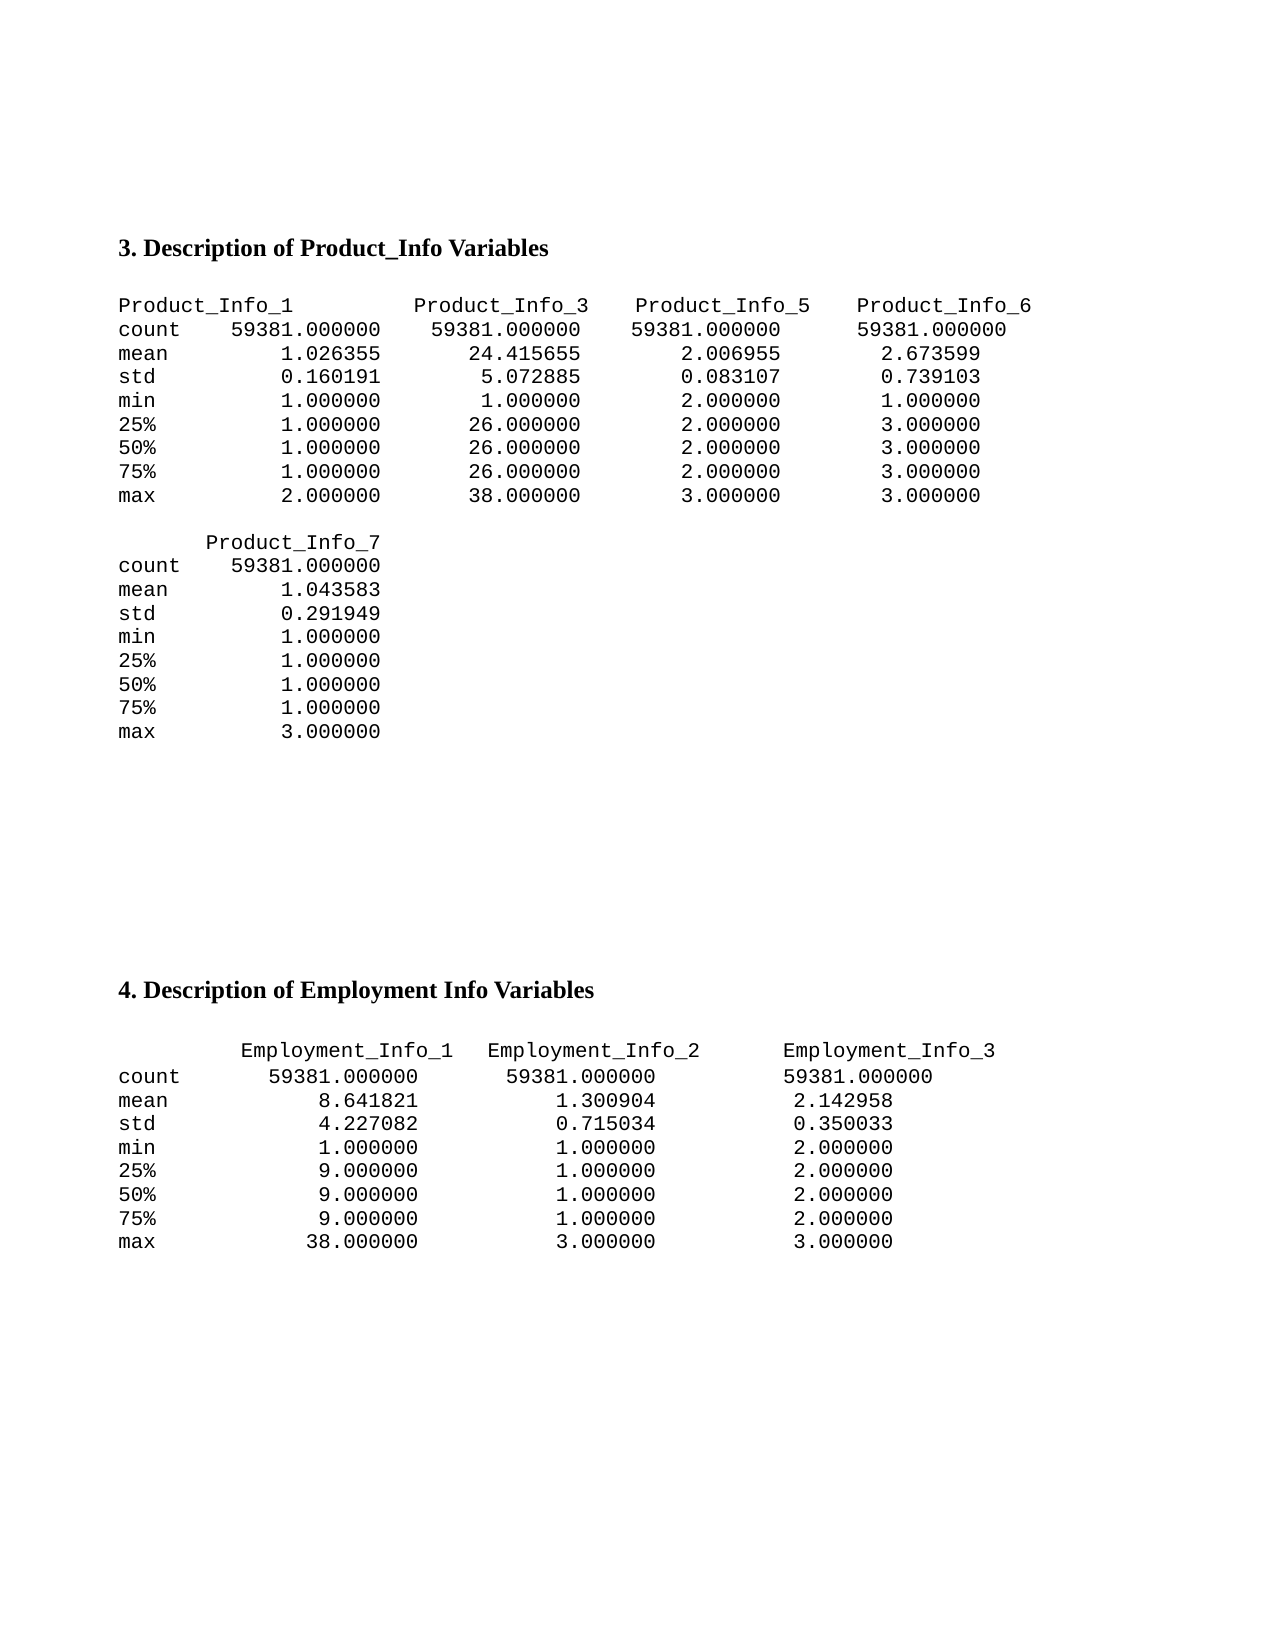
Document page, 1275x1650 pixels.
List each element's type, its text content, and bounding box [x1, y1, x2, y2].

text 50% 1.000000 26.000000 2.000000 3.000000 [118, 437, 1157, 461]
text mean 1.026355 24.415655 2.006955 2.673599 [118, 343, 1157, 366]
text min 1.000000 [118, 626, 1157, 650]
text count 59381.000000 59381.000000 59381.000000 [118, 1066, 1157, 1089]
text max 3.000000 [118, 721, 1157, 745]
text Product_Info_7 [118, 532, 1157, 556]
text count 59381.000000 [118, 556, 1157, 579]
text 75% 1.000000 [118, 697, 1157, 721]
text 75% 9.000000 1.000000 2.000000 [118, 1208, 1157, 1231]
text 3. Description of Product_Info Variables [118, 233, 1157, 262]
text 25% 1.000000 26.000000 2.000000 3.000000 [118, 414, 1157, 437]
text count 59381.000000 59381.000000 59381.000000 59381.000000 [118, 319, 1157, 343]
text Employment_Info_1 Employment_Info_2 Employment_Info_3 [118, 1033, 1157, 1066]
text mean 1.043583 [118, 579, 1157, 603]
text std 4.227082 0.715034 0.350033 [118, 1113, 1157, 1137]
text 4. Description of Employment Info Variables [118, 975, 1157, 1004]
text 25% 9.000000 1.000000 2.000000 [118, 1161, 1157, 1184]
text std 0.291949 [118, 603, 1157, 626]
text min 1.000000 1.000000 2.000000 1.000000 [118, 390, 1157, 414]
text min 1.000000 1.000000 2.000000 [118, 1137, 1157, 1161]
text std 0.160191 5.072885 0.083107 0.739103 [118, 366, 1157, 390]
text 50% 9.000000 1.000000 2.000000 [118, 1184, 1157, 1208]
text Product_Info_1 Product_Info_3 Product_Info_5 Product_Info_6 [118, 295, 1157, 319]
text mean 8.641821 1.300904 2.142958 [118, 1089, 1157, 1113]
text 75% 1.000000 26.000000 2.000000 3.000000 [118, 461, 1157, 484]
text max 2.000000 38.000000 3.000000 3.000000 [118, 484, 1157, 508]
text 50% 1.000000 [118, 674, 1157, 697]
text max 38.000000 3.000000 3.000000 [118, 1231, 1157, 1255]
text 25% 1.000000 [118, 650, 1157, 674]
